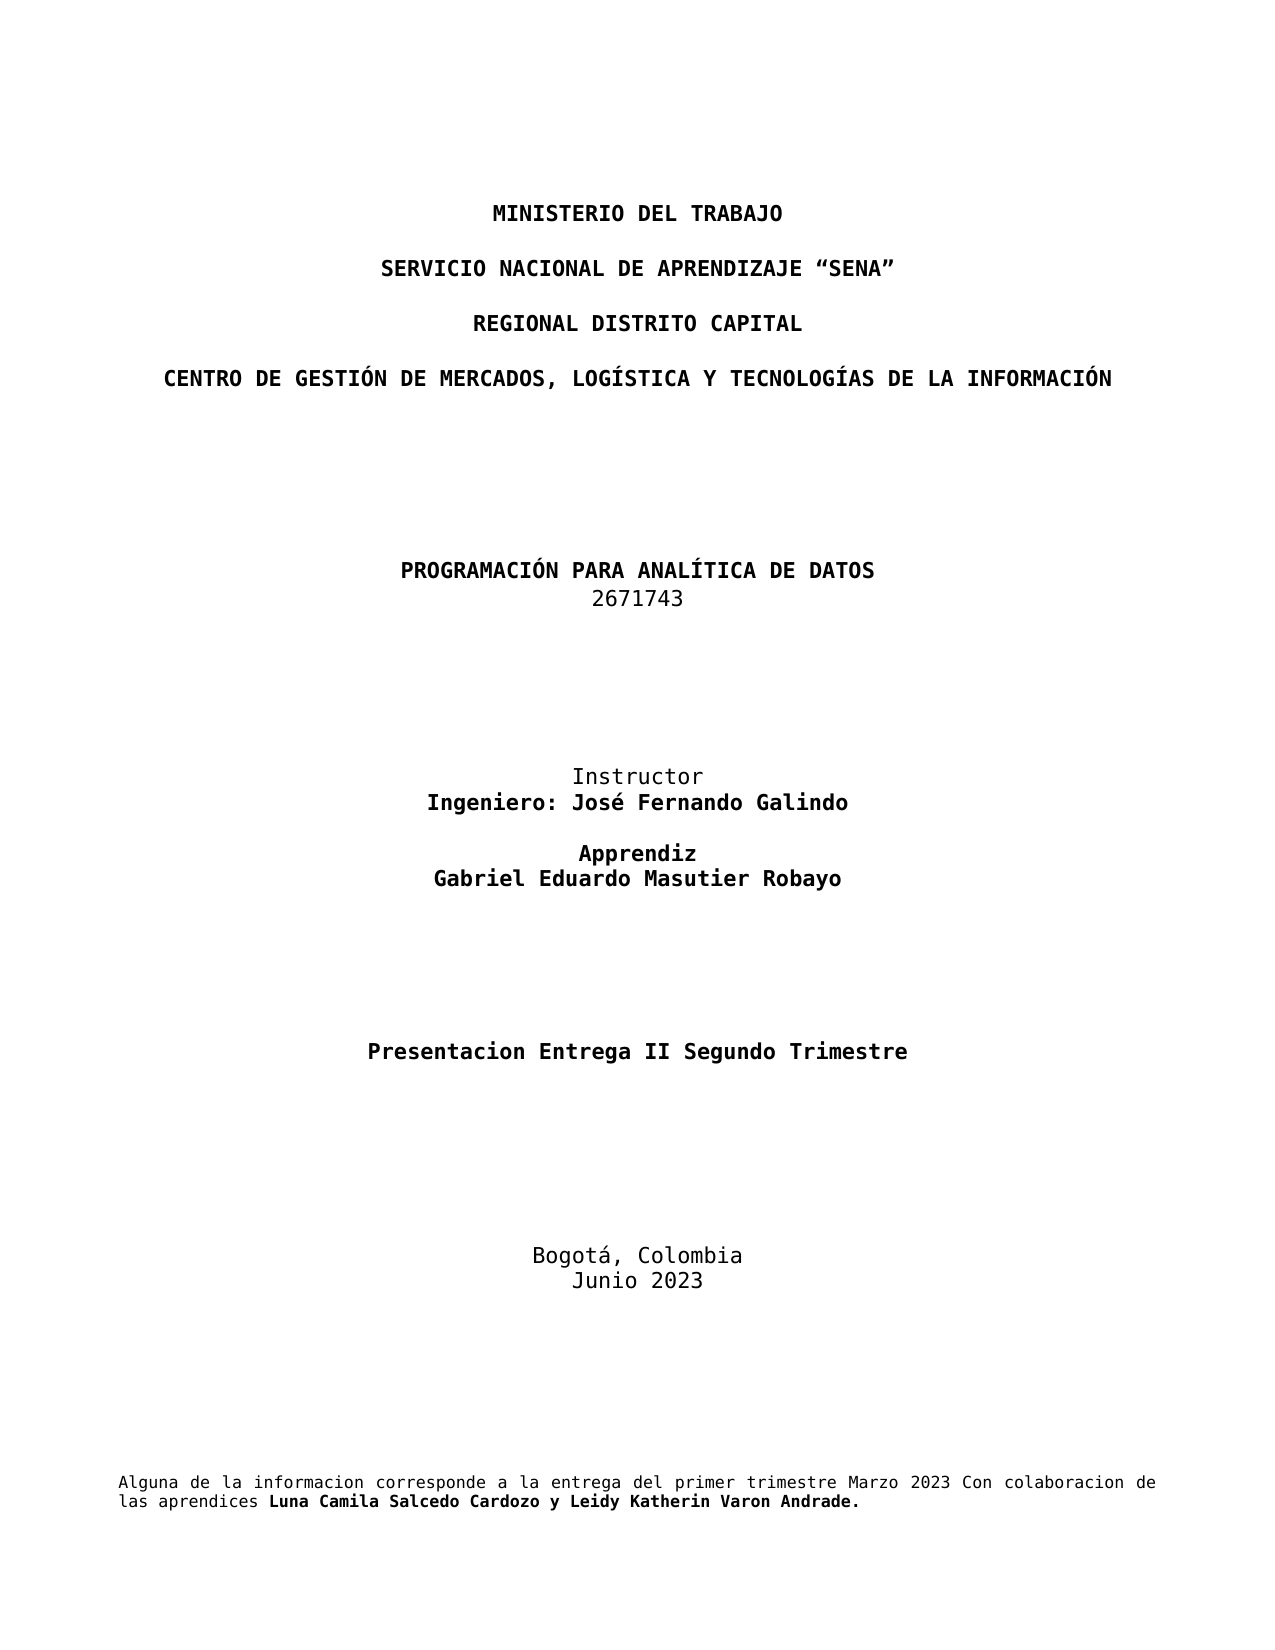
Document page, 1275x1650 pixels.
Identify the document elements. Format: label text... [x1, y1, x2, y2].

text REGIONAL DISTRITO CAPITAL [118, 311, 1157, 336]
text Ingeniero: José Fernando Galindo [118, 790, 1157, 815]
text Junio 2023 [118, 1268, 1157, 1294]
text MINISTERIO DEL TRABAJO [118, 201, 1157, 226]
text Apprendiz [118, 841, 1157, 866]
text CENTRO DE GESTIÓN DE MERCADOS, LOGÍSTICA Y TECNOLOGÍAS DE LA INFORMACIÓN [118, 366, 1157, 391]
text SERVICIO NACIONAL DE APRENDIZAJE “SENA” [118, 256, 1157, 281]
text PROGRAMACIÓN PARA ANALÍTICA DE DATOS [118, 558, 1157, 584]
text Instructor [118, 764, 1157, 790]
text Alguna de la informacion corresponde a la entrega del primer trimestre Marzo 2023 Con colaboracion de las aprendices Luna Camila Salcedo Cardozo y Leidy Katherin Varon Andrade. [118, 1473, 1157, 1511]
text Gabriel Eduardo Masutier Robayo [118, 866, 1157, 892]
text Bogotá, Colombia [118, 1243, 1157, 1268]
text Presentacion Entrega II Segundo Trimestre [118, 1039, 1157, 1064]
text 2671743 [118, 586, 1157, 611]
